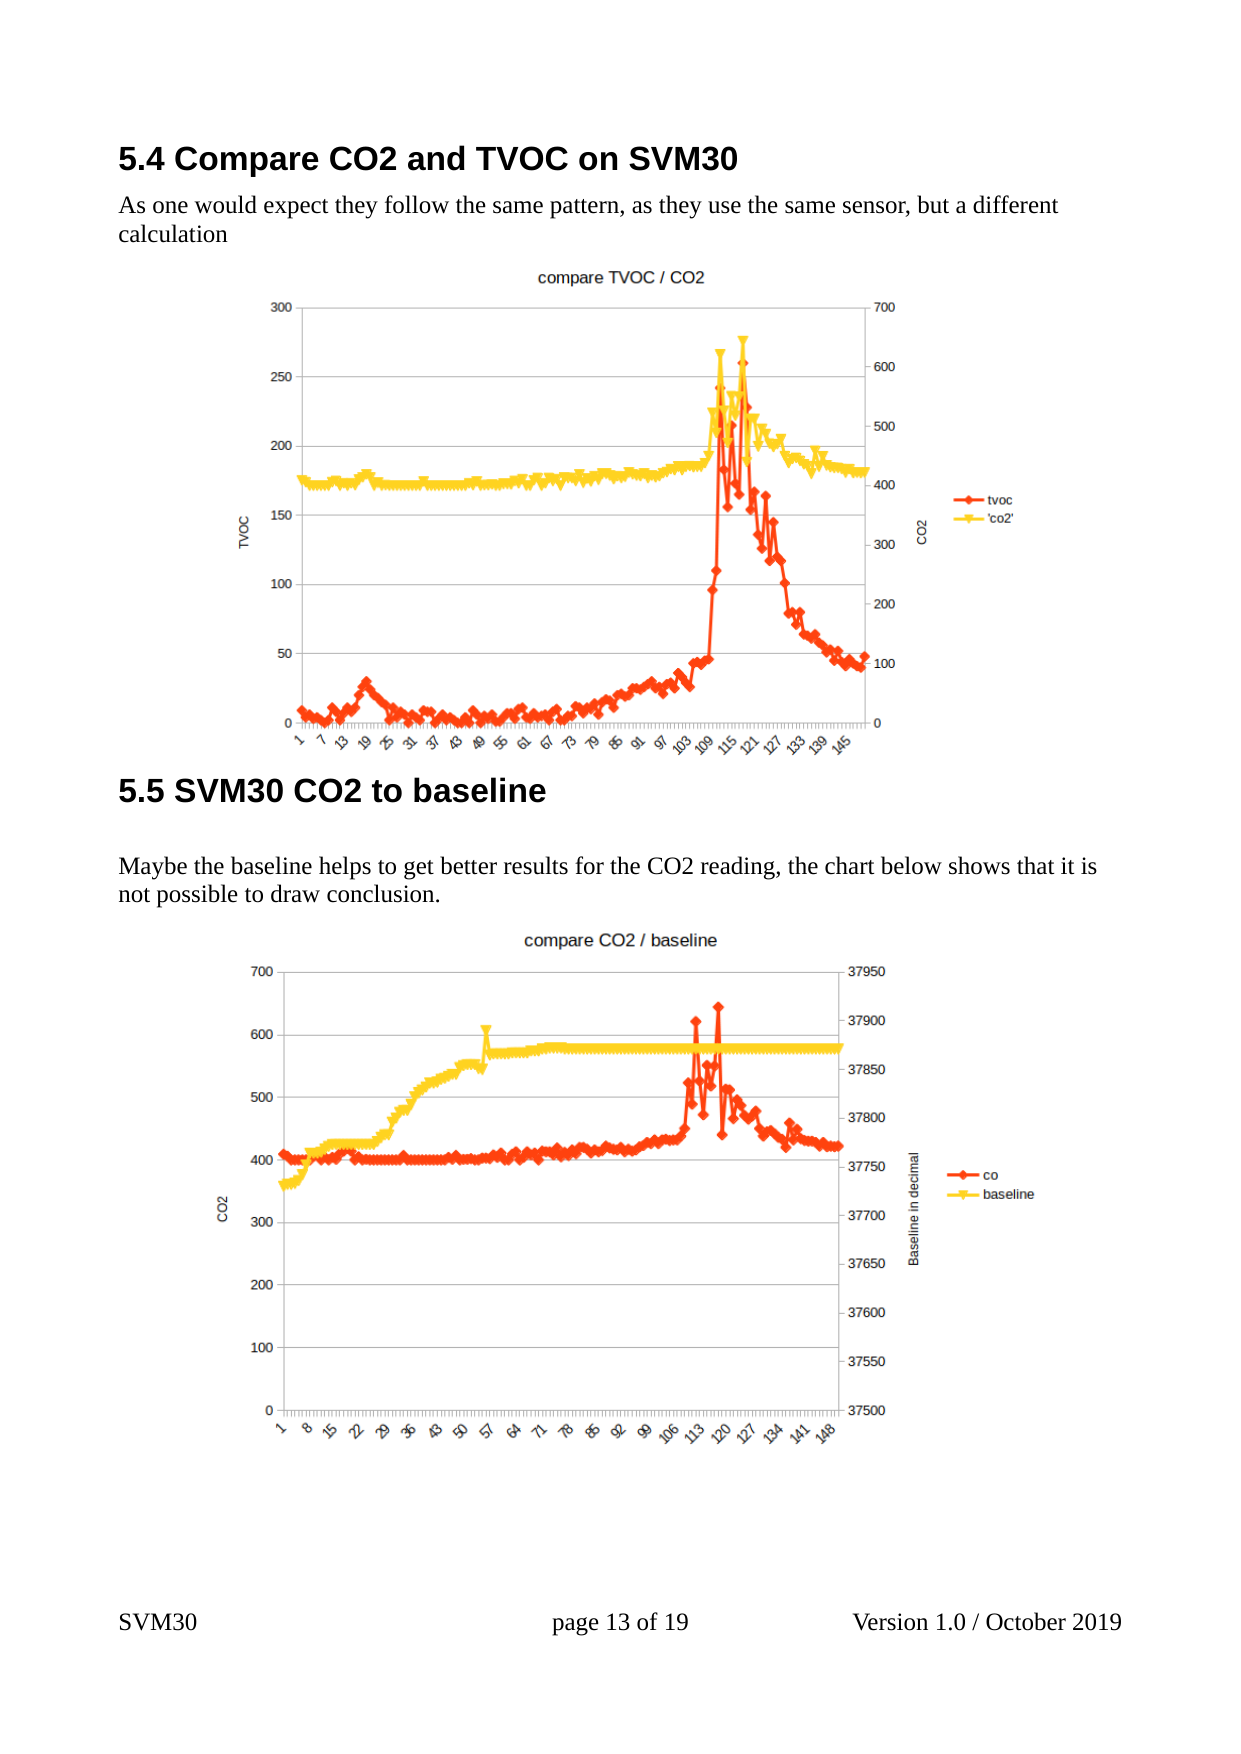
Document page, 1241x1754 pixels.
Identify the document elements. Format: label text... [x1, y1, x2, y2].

text Maybe the baseline helps to get better results for the CO2 reading, the chart below shows that it is not possible to draw conclusion. [118, 851, 1122, 908]
picture [193, 908, 1047, 1461]
text As one would expect they follow the same pattern, as they use the same sensor, but a different calculation [118, 190, 1122, 248]
picture [216, 247, 1025, 771]
subtitle 5.4 Compare CO2 and TVOC on SVM30 [118, 139, 1122, 178]
subtitle 5.5 SVM30 CO2 to baseline [118, 268, 1122, 809]
